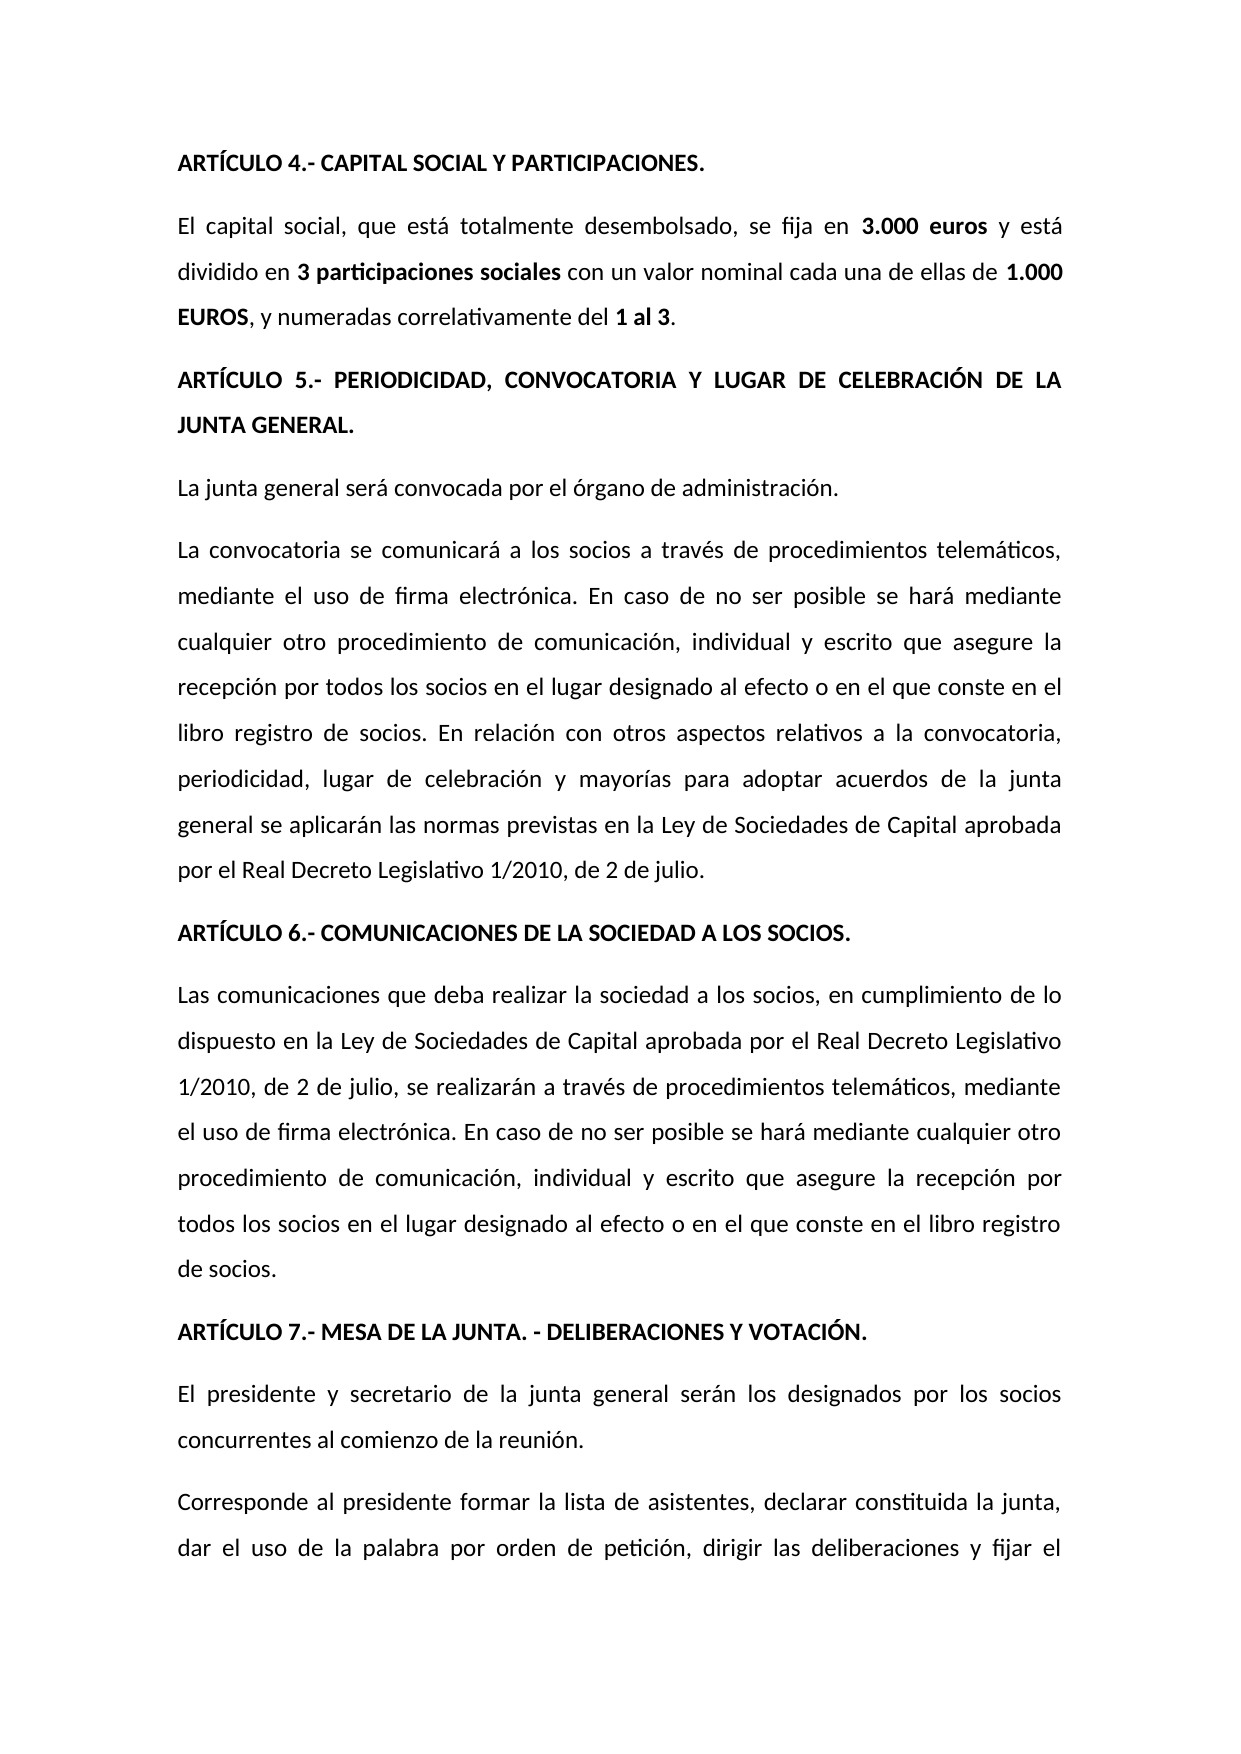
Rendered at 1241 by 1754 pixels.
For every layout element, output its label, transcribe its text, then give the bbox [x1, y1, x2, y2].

text El capital social, que está totalmente desembolsado, se fija en 3.000 euros y está dividido en 3 participaciones sociales con un valor nominal cada una de ellas de 1.000 EUROS, y numeradas correlativamente del 1 al 3. [177, 210, 1063, 332]
text El presidente y secretario de la junta general serán los designados por los socios concurrentes al comienzo de la reunión. [177, 1378, 1063, 1455]
text ARTÍCULO 6.- COMUNICACIONES DE LA SOCIEDAD A LOS SOCIOS. [177, 917, 1063, 947]
text ARTÍCULO 4.- CAPITAL SOCIAL Y PARTICIPACIONES. [177, 148, 1063, 178]
text ARTÍCULO 5.- PERIODICIDAD, CONVOCATORIA Y LUGAR DE CELEBRACIÓN DE LA JUNTA GENERAL. [177, 364, 1063, 440]
text ARTÍCULO 7.- MESA DE LA JUNTA. - DELIBERACIONES Y VOTACIÓN. [177, 1316, 1063, 1347]
text La junta general será convocada por el órgano de administración. [177, 472, 1063, 502]
text La convocatoria se comunicará a los socios a través de procedimientos telemáticos, mediante el uso de firma electrónica. En caso de no ser posible se hará mediante cualquier otro procedimiento de comunicación, individual y escrito que asegure la recepción por todos los socios en el lugar designado al efecto o en el que conste en el libro registro de socios. En relación con otros aspectos relativos a la convocatoria, periodicidad, lugar de celebración y mayorías para adoptar acuerdos de la junta general se aplicarán las normas previstas en la Ley de Sociedades de Capital aprobada por el Real Decreto Legislativo 1/2010, de 2 de julio. [177, 534, 1063, 885]
text Corresponde al presidente formar la lista de asistentes, declarar constituida la junta, dar el uso de la palabra por orden de petición, dirigir las deliberaciones y fijar el [177, 1487, 1063, 1563]
text Las comunicaciones que deba realizar la sociedad a los socios, en cumplimiento de lo dispuesto en la Ley de Sociedades de Capital aprobada por el Real Decreto Legislativo 1/2010, de 2 de julio, se realizarán a través de procedimientos telemáticos, mediante el uso de firma electrónica. En caso de no ser posible se hará mediante cualquier otro procedimiento de comunicación, individual y escrito que asegure la recepción por todos los socios en el lugar designado al efecto o en el que conste en el libro registro de socios. [177, 979, 1063, 1284]
